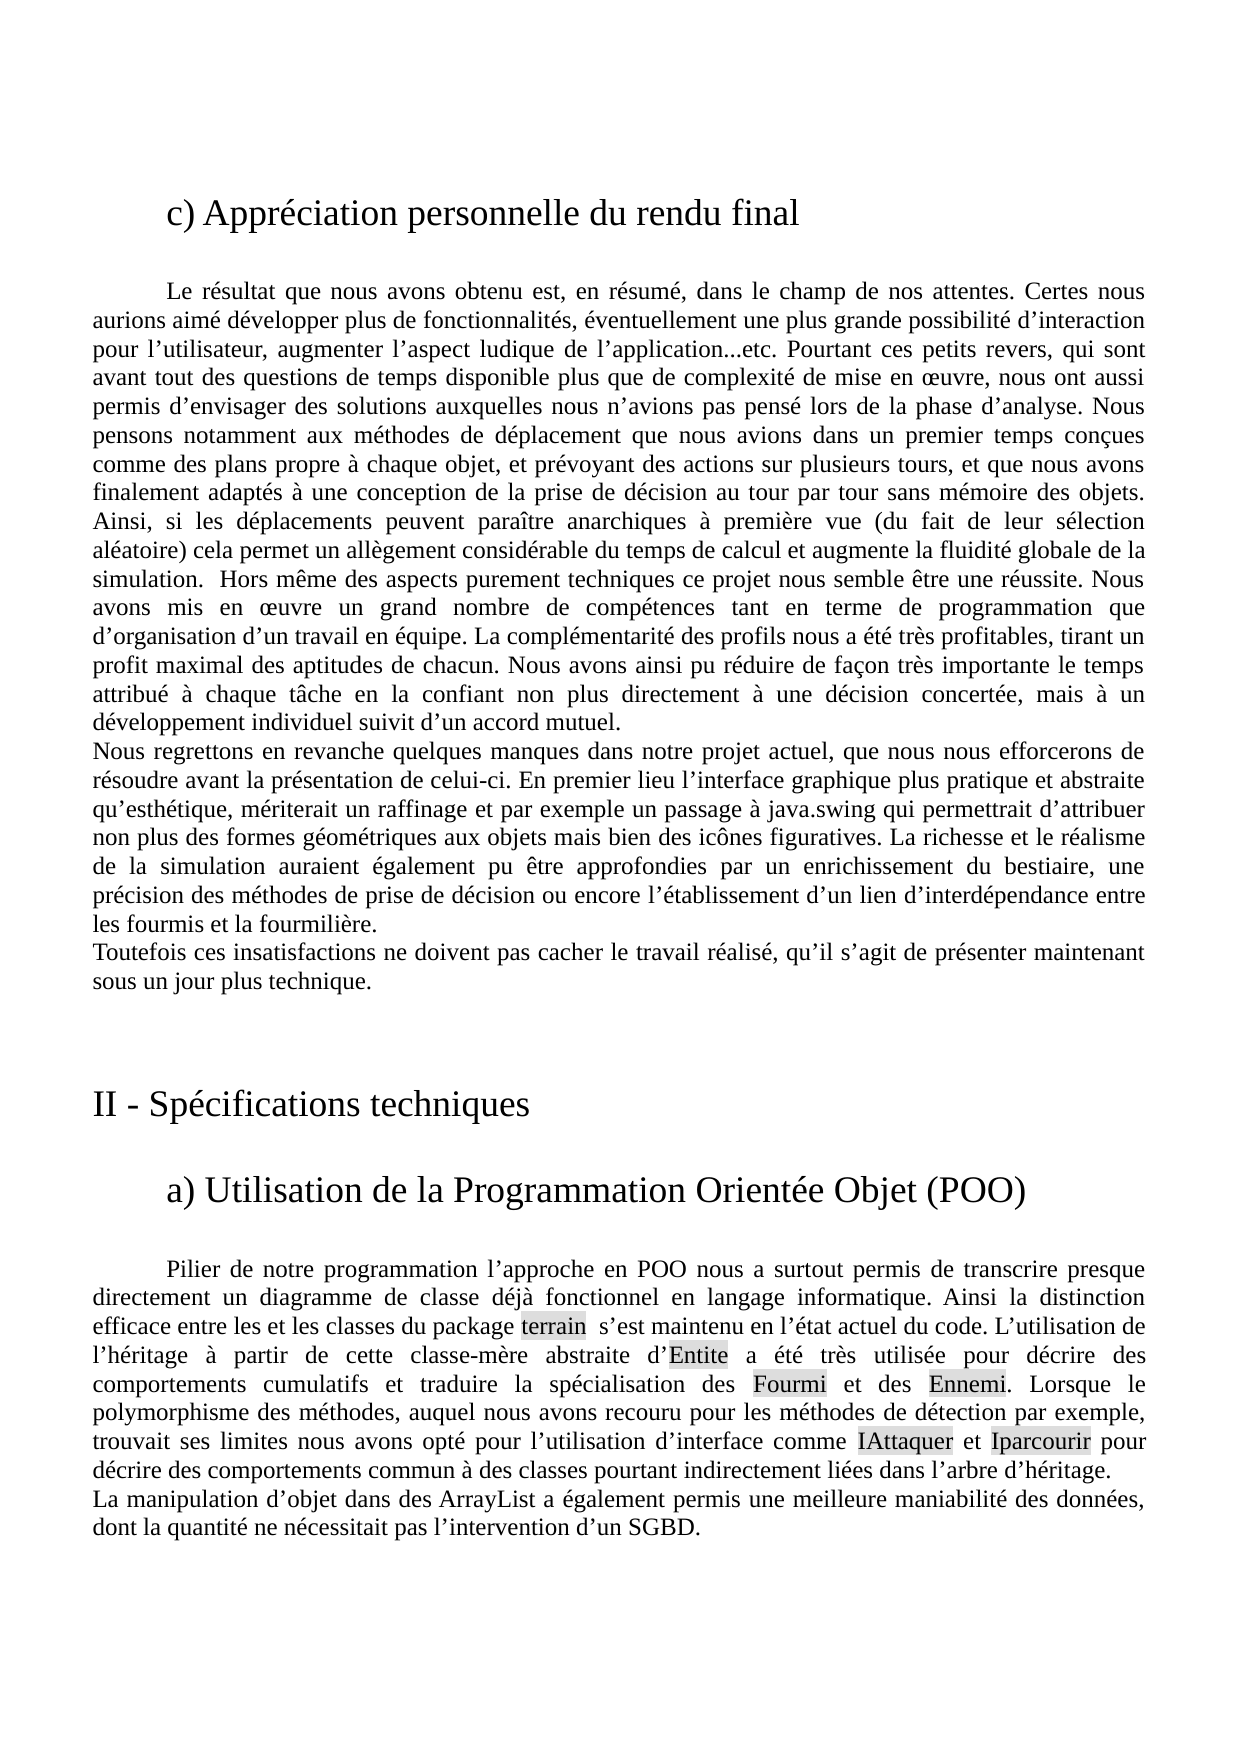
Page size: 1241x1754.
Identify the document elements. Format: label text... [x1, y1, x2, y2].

text Le résultat que nous avons obtenu est, en résumé, dans le champ de nos attentes. Certes nous aurions aimé développer plus de fonctionnalités, éventuellement une plus grande possibilité d’interaction pour l’utilisateur, augmenter l’aspect ludique de l’application...etc. Pourtant ces petits revers, qui sont avant tout des questions de temps disponible plus que de complexité de mise en œuvre, nous ont aussi permis d’envisager des solutions auxquelles nous n’avions pas pensé lors de la phase d’analyse. Nous pensons notamment aux méthodes de déplacement que nous avions dans un premier temps conçues comme des plans propre à chaque objet, et prévoyant des actions sur plusieurs tours, et que nous avons finalement adaptés à une conception de la prise de décision au tour par tour sans mémoire des objets. Ainsi, si les déplacements peuvent paraître anarchiques à première vue (du fait de leur sélection aléatoire) cela permet un allègement considérable du temps de calcul et augmente la fluidité globale de la simulation. Hors même des aspects purement techniques ce projet nous semble être une réussite. Nous avons mis en œuvre un grand nombre de compétences tant en terme de programmation que d’organisation d’un travail en équipe. La complémentarité des profils nous a été très profitables, tirant un profit maximal des aptitudes de chacun. Nous avons ainsi pu réduire de façon très importante le temps attribué à chaque tâche en la confiant non plus directement à une décision concertée, mais à un développement individuel suivit d’un accord mutuel. [92, 276, 1146, 736]
text Pilier de notre programmation l’approche en POO nous a surtout permis de transcrire presque directement un diagramme de classe déjà fonctionnel en langage informatique. Ainsi la distinction efficace entre les et les classes du package terrain s’est maintenu en l’état actuel du code. L’utilisation de l’héritage à partir de cette classe-mère abstraite d’Entite a été très utilisée pour décrire des comportements cumulatifs et traduire la spécialisation des Fourmi et des Ennemi. Lorsque le polymorphisme des méthodes, auquel nous avons recouru pour les méthodes de détection par exemple, trouvait ses limites nous avons opté pour l’utilisation d’interface comme IAttaquer et Iparcourir pour décrire des comportements commun à des classes pourtant indirectement liées dans l’arbre d’héritage. [92, 1254, 1146, 1484]
text La manipulation d’objet dans des ArrayList a également permis une meilleure maniabilité des données, dont la quantité ne nécessitait pas l’intervention d’un SGBD. [92, 1484, 1146, 1541]
text a) Utilisation de la Programmation Orientée Objet (POO) [92, 1167, 1146, 1211]
text Nous regrettons en revanche quelques manques dans notre projet actuel, que nous nous efforcerons de résoudre avant la présentation de celui-ci. En premier lieu l’interface graphique plus pratique et abstraite qu’esthétique, mériterait un raffinage et par exemple un passage à java.swing qui permettrait d’attribuer non plus des formes géométriques aux objets mais bien des icônes figuratives. La richesse et le réalisme de la simulation auraient également pu être approfondies par un enrichissement du bestiaire, une précision des méthodes de prise de décision ou encore l’établissement d’un lien d’interdépendance entre les fourmis et la fourmilière. [92, 736, 1146, 937]
text c) Appréciation personnelle du rendu final [92, 190, 1146, 233]
text II - Spécifications techniques [92, 1081, 1146, 1124]
text Toutefois ces insatisfactions ne doivent pas cacher le travail réalisé, qu’il s’agit de présenter maintenant sous un jour plus technique. [92, 937, 1146, 995]
